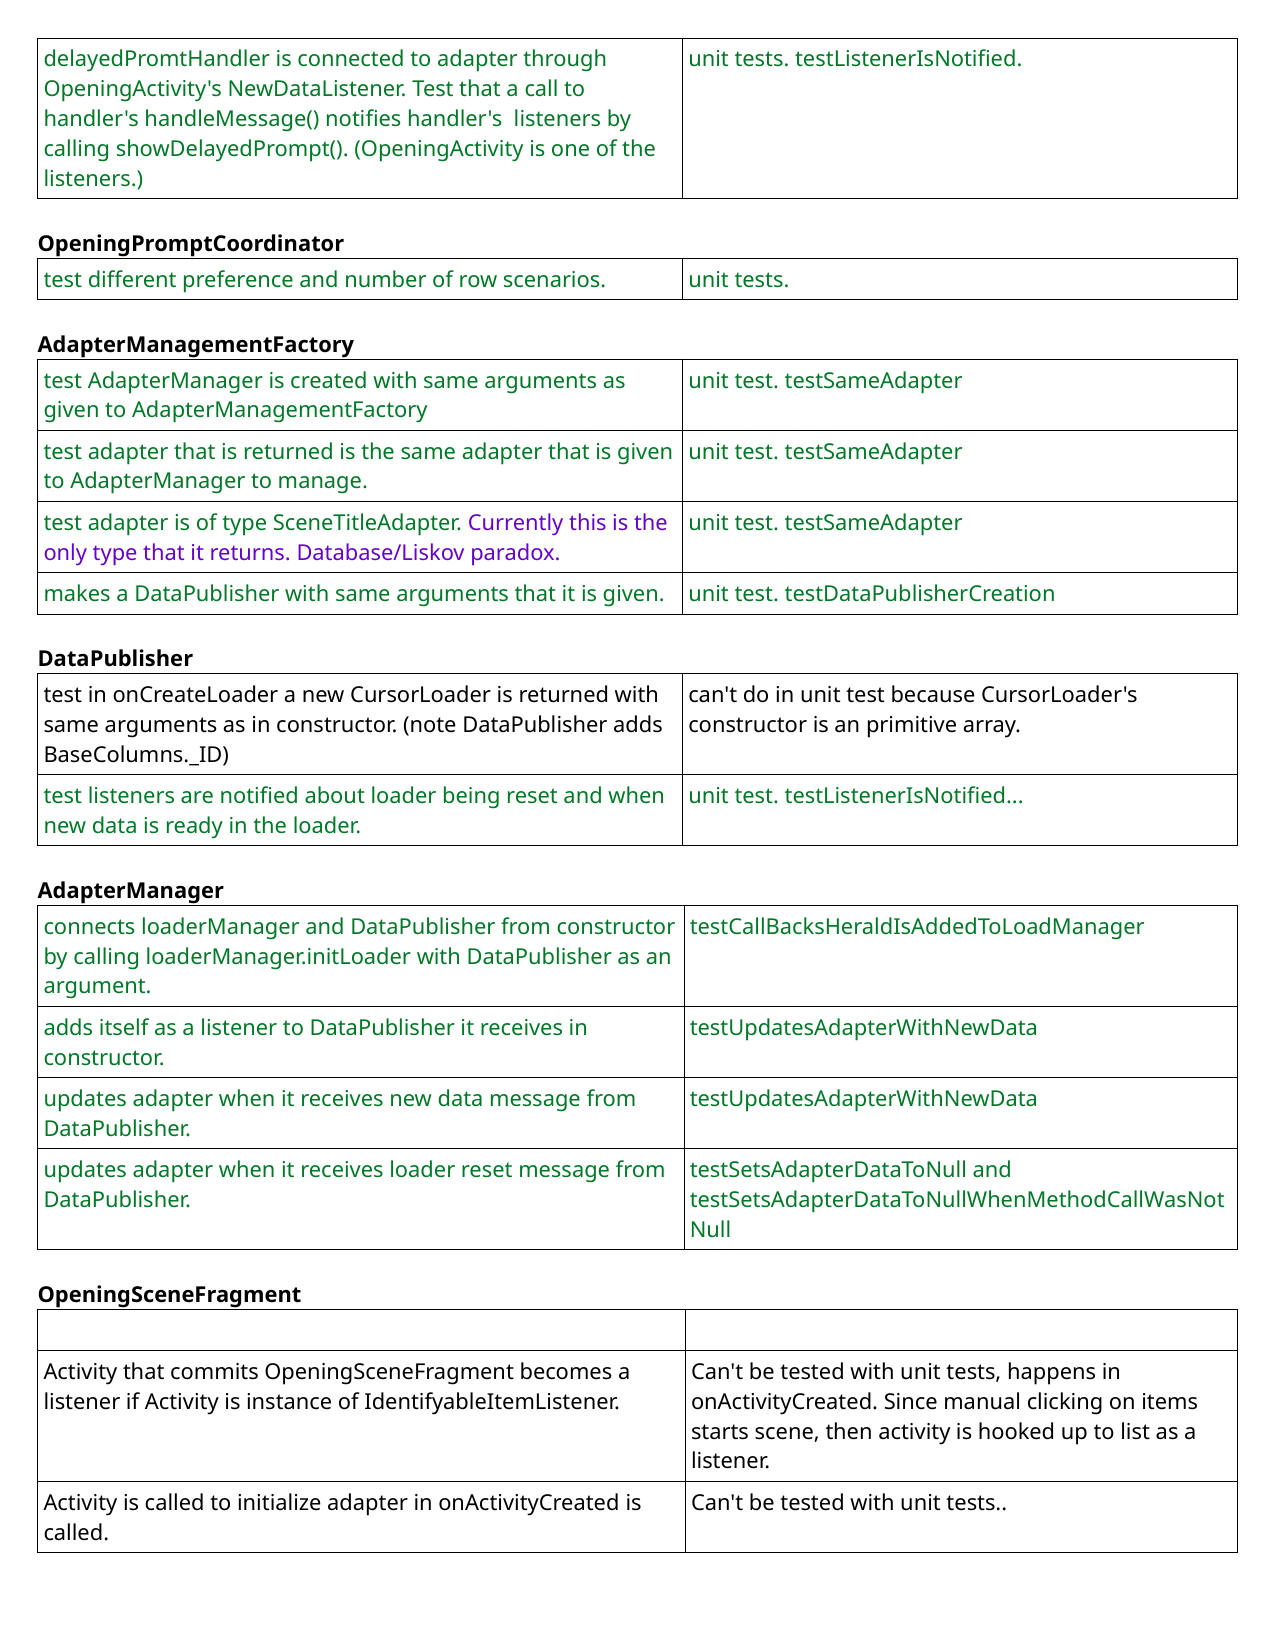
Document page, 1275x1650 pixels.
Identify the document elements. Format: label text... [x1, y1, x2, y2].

table_cell test adapter is of type SceneTitleAdapter. Currently this is the only type that it returns. Database/Liskov paradox. [38, 502, 682, 572]
table_cell testUpdatesAdapterWithNewData [685, 1007, 1237, 1077]
table_cell Can't be tested with unit tests, happens in onActivityCreated. Since manual clicking on items starts scene, then activity is hooked up to list as a listener. [686, 1351, 1237, 1481]
table_cell unit test. testSameAdapter [683, 431, 1237, 501]
text OpeningSceneFragment [37, 1279, 1237, 1309]
table_header [686, 1310, 1237, 1350]
table_cell updates adapter when it receives loader reset message from DataPublisher. [38, 1149, 684, 1249]
text DataPublisher [37, 643, 1237, 673]
table_header delayedPromtHandler is connected to adapter through OpeningActivity's NewDataListener. Test that a call to handler's handleMessage() notifies handler's listeners by calling showDelayedPrompt(). (OpeningActivity is one of the listeners.) [38, 39, 682, 198]
table_cell unit test. testSameAdapter [683, 502, 1237, 572]
table_cell unit test. testDataPublisherCreation [683, 573, 1237, 613]
table_header unit tests. [683, 259, 1237, 299]
table_cell updates adapter when it receives new data message from DataPublisher. [38, 1078, 684, 1148]
table_header can't do in unit test because CursorLoader's constructor is an primitive array. [683, 674, 1237, 774]
table_header testCallBacksHeraldIsAddedToLoadManager [685, 906, 1237, 1006]
table_cell makes a DataPublisher with same arguments that it is given. [38, 573, 682, 613]
table_header [38, 1310, 685, 1350]
table_header test AdapterManager is created with same arguments as given to AdapterManagementFactory [38, 360, 682, 430]
text AdapterManager [37, 875, 1237, 905]
table_cell testSetsAdapterDataToNull and testSetsAdapterDataToNullWhenMethodCallWasNotNull [685, 1149, 1237, 1249]
text OpeningPromptCoordinator [37, 228, 1237, 258]
table_cell Activity is called to initialize adapter in onActivityCreated is called. [38, 1482, 685, 1552]
table_header unit test. testSameAdapter [683, 360, 1237, 430]
table_cell Activity that commits OpeningSceneFragment becomes a listener if Activity is instance of IdentifyableItemListener. [38, 1351, 685, 1481]
table_header connects loaderManager and DataPublisher from constructor by calling loaderManager.initLoader with DataPublisher as an argument. [38, 906, 684, 1006]
table_header unit tests. testListenerIsNotified. [683, 39, 1237, 198]
table_cell testUpdatesAdapterWithNewData [685, 1078, 1237, 1148]
table_cell test adapter that is returned is the same adapter that is given to AdapterManager to manage. [38, 431, 682, 501]
table_cell adds itself as a listener to DataPublisher it receives in constructor. [38, 1007, 684, 1077]
table_header test different preference and number of row scenarios. [38, 259, 682, 299]
table_cell Can't be tested with unit tests.. [686, 1482, 1237, 1552]
text AdapterManagementFactory [37, 329, 1237, 359]
table_cell test listeners are notified about loader being reset and when new data is ready in the loader. [38, 775, 682, 845]
table_header test in onCreateLoader a new CursorLoader is returned with same arguments as in constructor. (note DataPublisher adds BaseColumns._ID) [38, 674, 682, 774]
table_cell unit test. testListenerIsNotified... [683, 775, 1237, 845]
